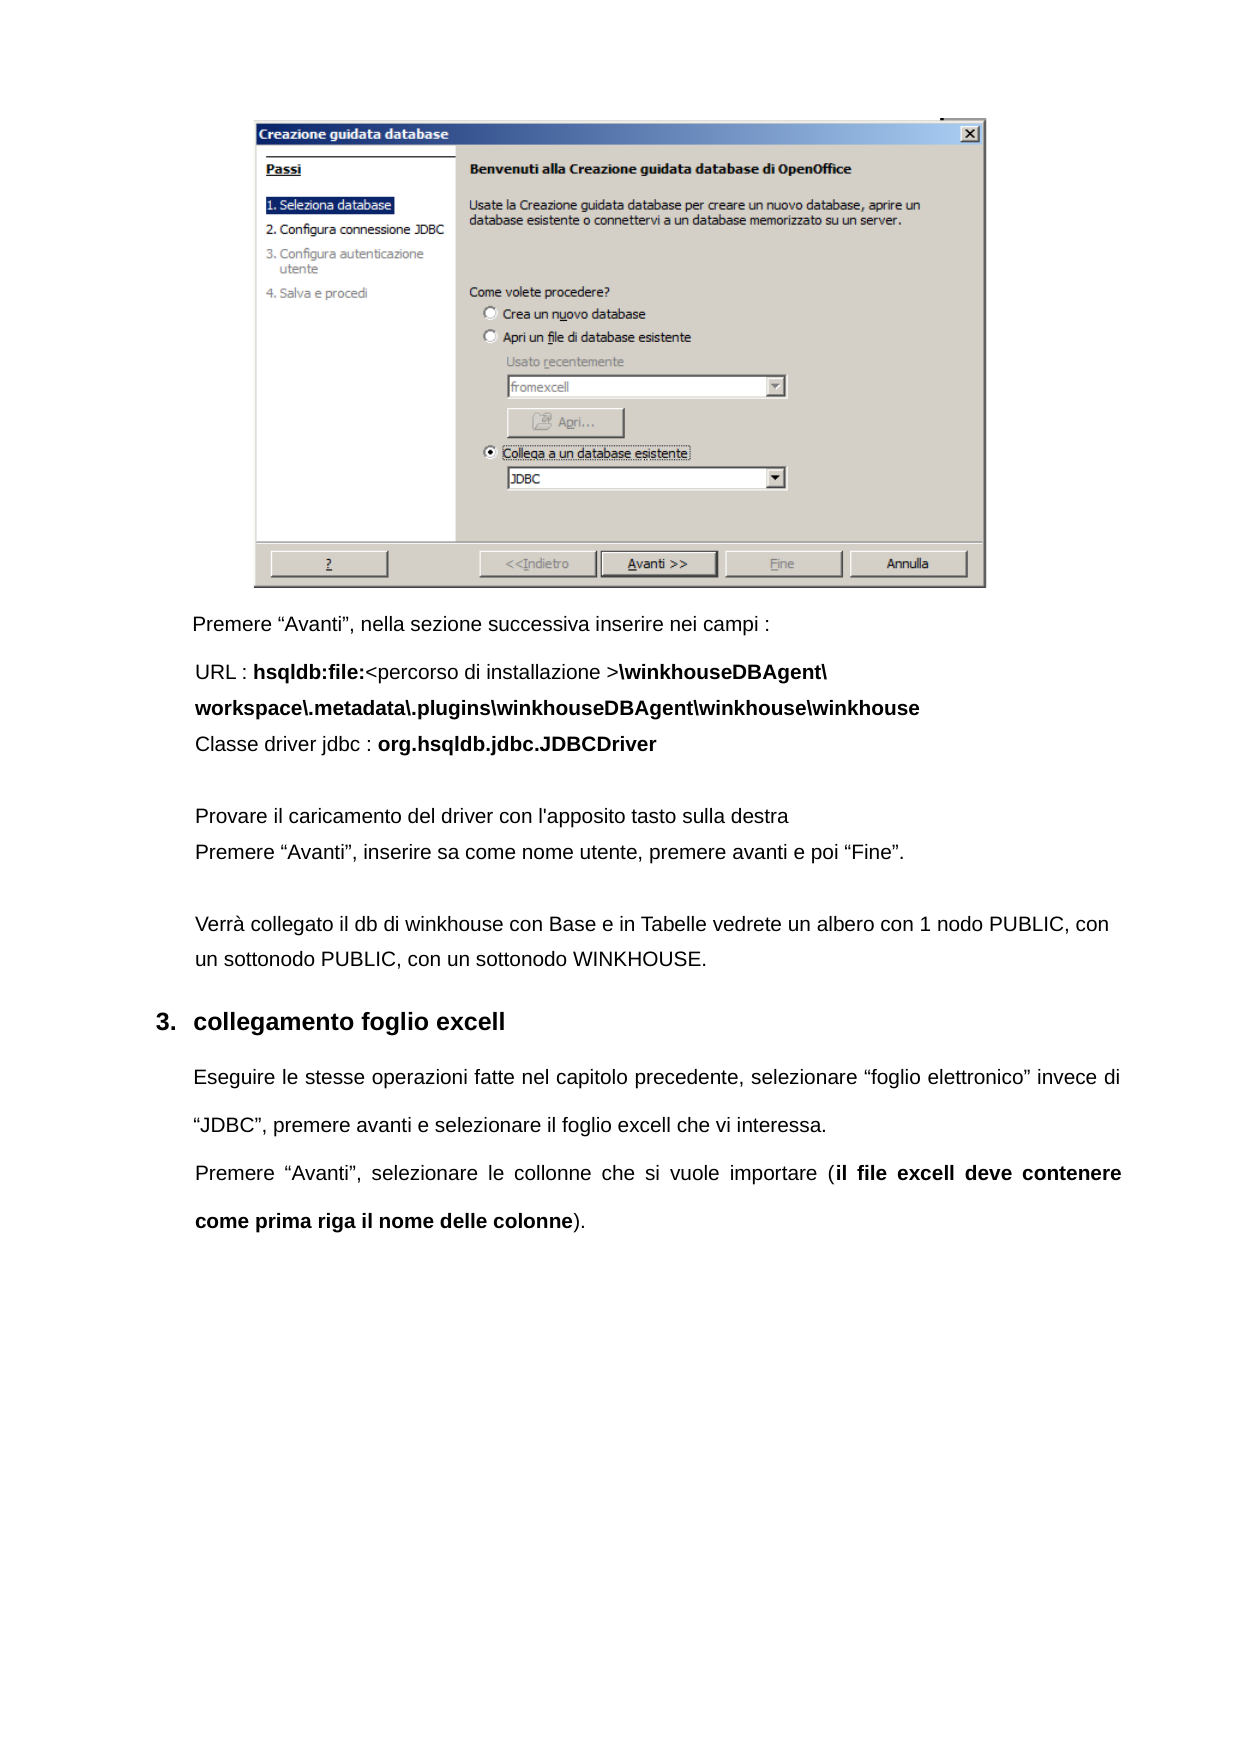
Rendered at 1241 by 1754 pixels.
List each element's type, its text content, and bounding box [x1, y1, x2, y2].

text Premere “Avanti”, nella sezione successiva inserire nei campi : [118, 612, 1122, 636]
text Premere “Avanti”, selezionare le collonne che si vuole importare (il file excell deve contenere come prima riga il nome delle colonne). [195, 1161, 1122, 1232]
list collegamento foglio excell [156, 1007, 1122, 1036]
picture [253, 118, 987, 588]
list Eseguire le stesse operazioni fatte nel capitolo precedente, selezionare “foglio elettronico” invece di “JDBC”, premere avanti e selezionare il foglio excell che vi interessa. [156, 1065, 1122, 1137]
text Classe driver jdbc : org.hsqldb.jdbc.JDBCDriver [195, 732, 1122, 756]
text Provare il caricamento del driver con l'apposito tasto sulla destra [195, 803, 1122, 827]
text Premere “Avanti”, inserire sa come nome utente, premere avanti e poi “Fine”. [195, 839, 1122, 863]
text URL : hsqldb:file:<percorso di installazione >\winkhouseDBAgent\workspace\.metadata\.plugins\winkhouseDBAgent\winkhouse\winkhouse [195, 660, 1122, 720]
text Verrà collegato il db di winkhouse con Base e in Tabelle vedrete un albero con 1 nodo PUBLIC, con un sottonodo PUBLIC, con un sottonodo WINKHOUSE. [195, 911, 1122, 971]
